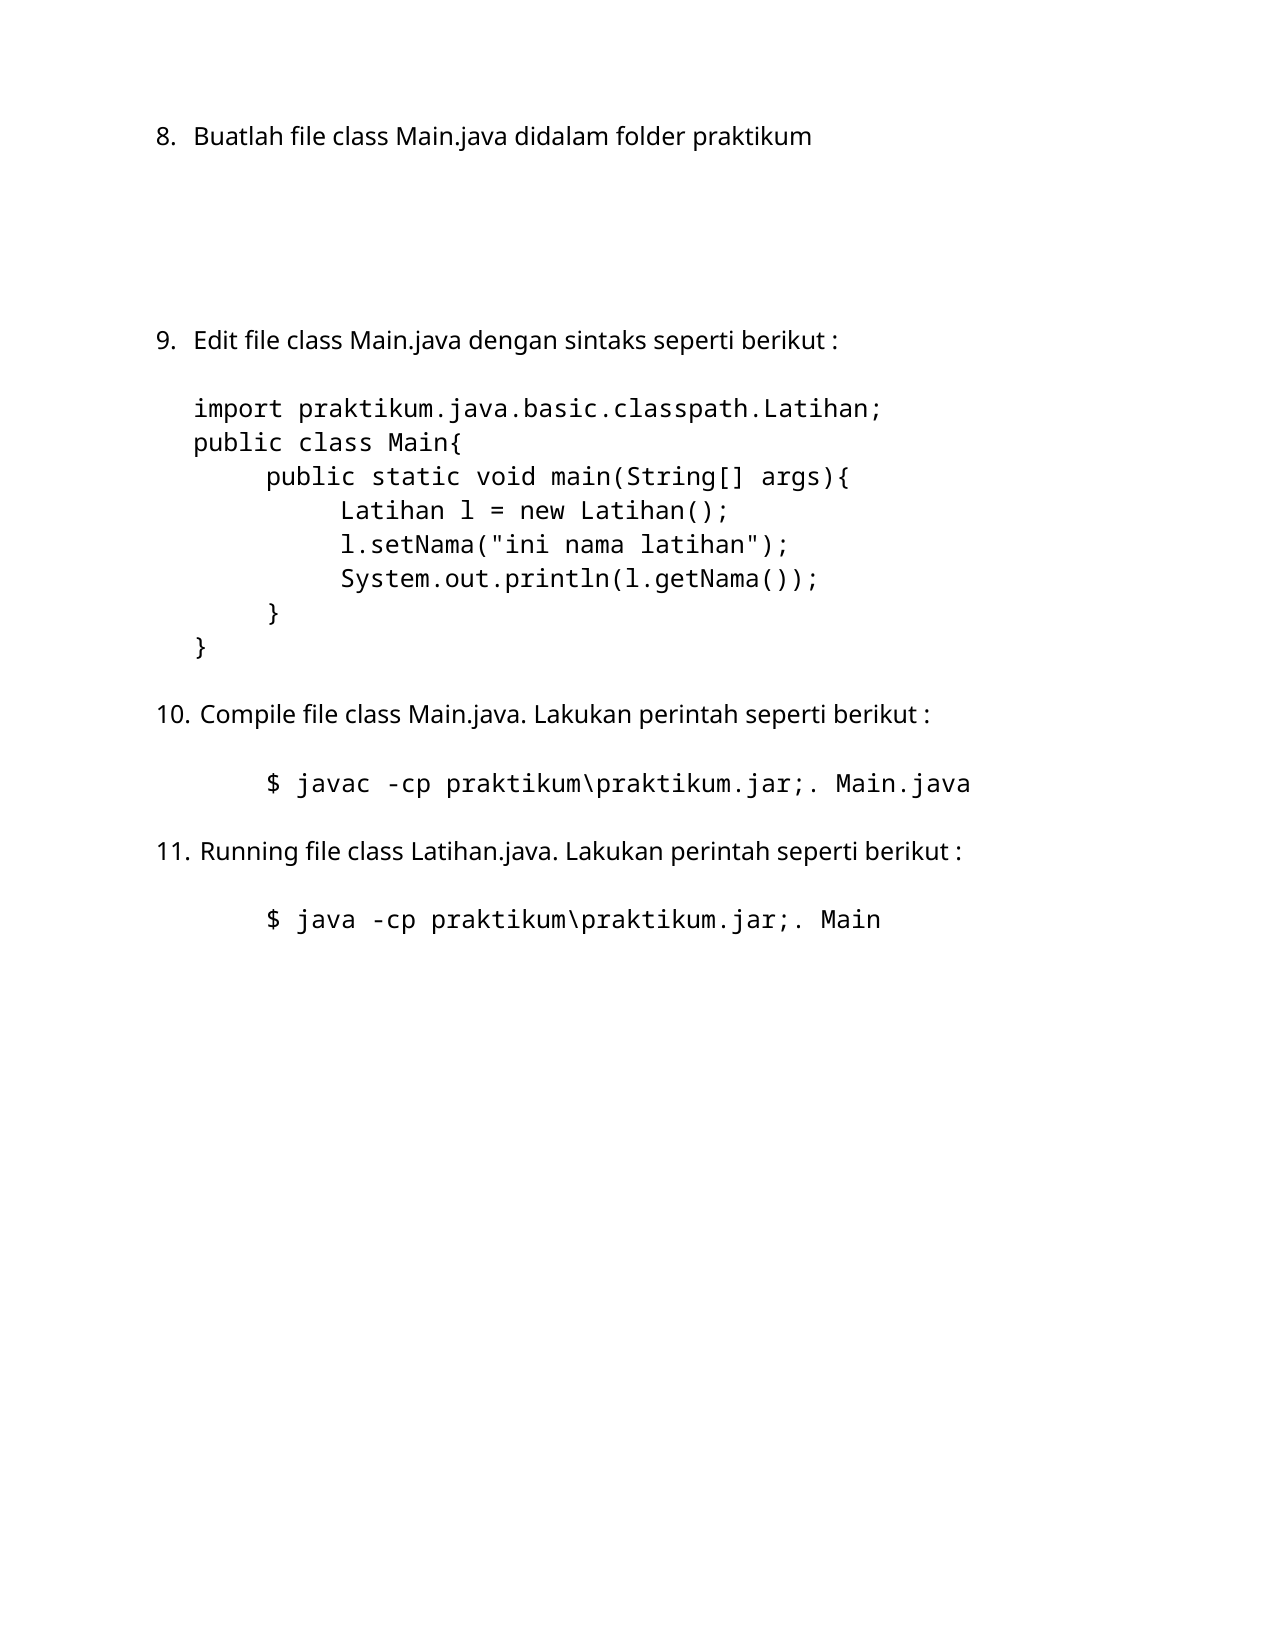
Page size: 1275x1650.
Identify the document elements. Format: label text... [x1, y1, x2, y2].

list Edit file class Main.java dengan sintaks seperti berikut : import praktikum.java.basic.classpath.Latihan; [156, 322, 1157, 425]
list Buatlah file class Main.java didalam folder praktikum [156, 118, 1157, 152]
list Compile file class Main.java. Lakukan perintah seperti berikut : $ javac -cp praktikum\praktikum.jar;. Main.java [156, 697, 1157, 833]
list } [156, 629, 1157, 697]
list l.setNama("ini nama latihan"); [156, 527, 1157, 561]
list public class Main{ [156, 425, 1157, 459]
list Latihan l = new Latihan(); [156, 493, 1157, 527]
list public static void main(String[] args){ [156, 459, 1157, 493]
list Running file class Latihan.java. Lakukan perintah seperti berikut : $ java -cp praktikum\praktikum.jar;. Main [156, 833, 1157, 936]
list System.out.println(l.getNama()); [156, 561, 1157, 595]
list } [156, 595, 1157, 629]
